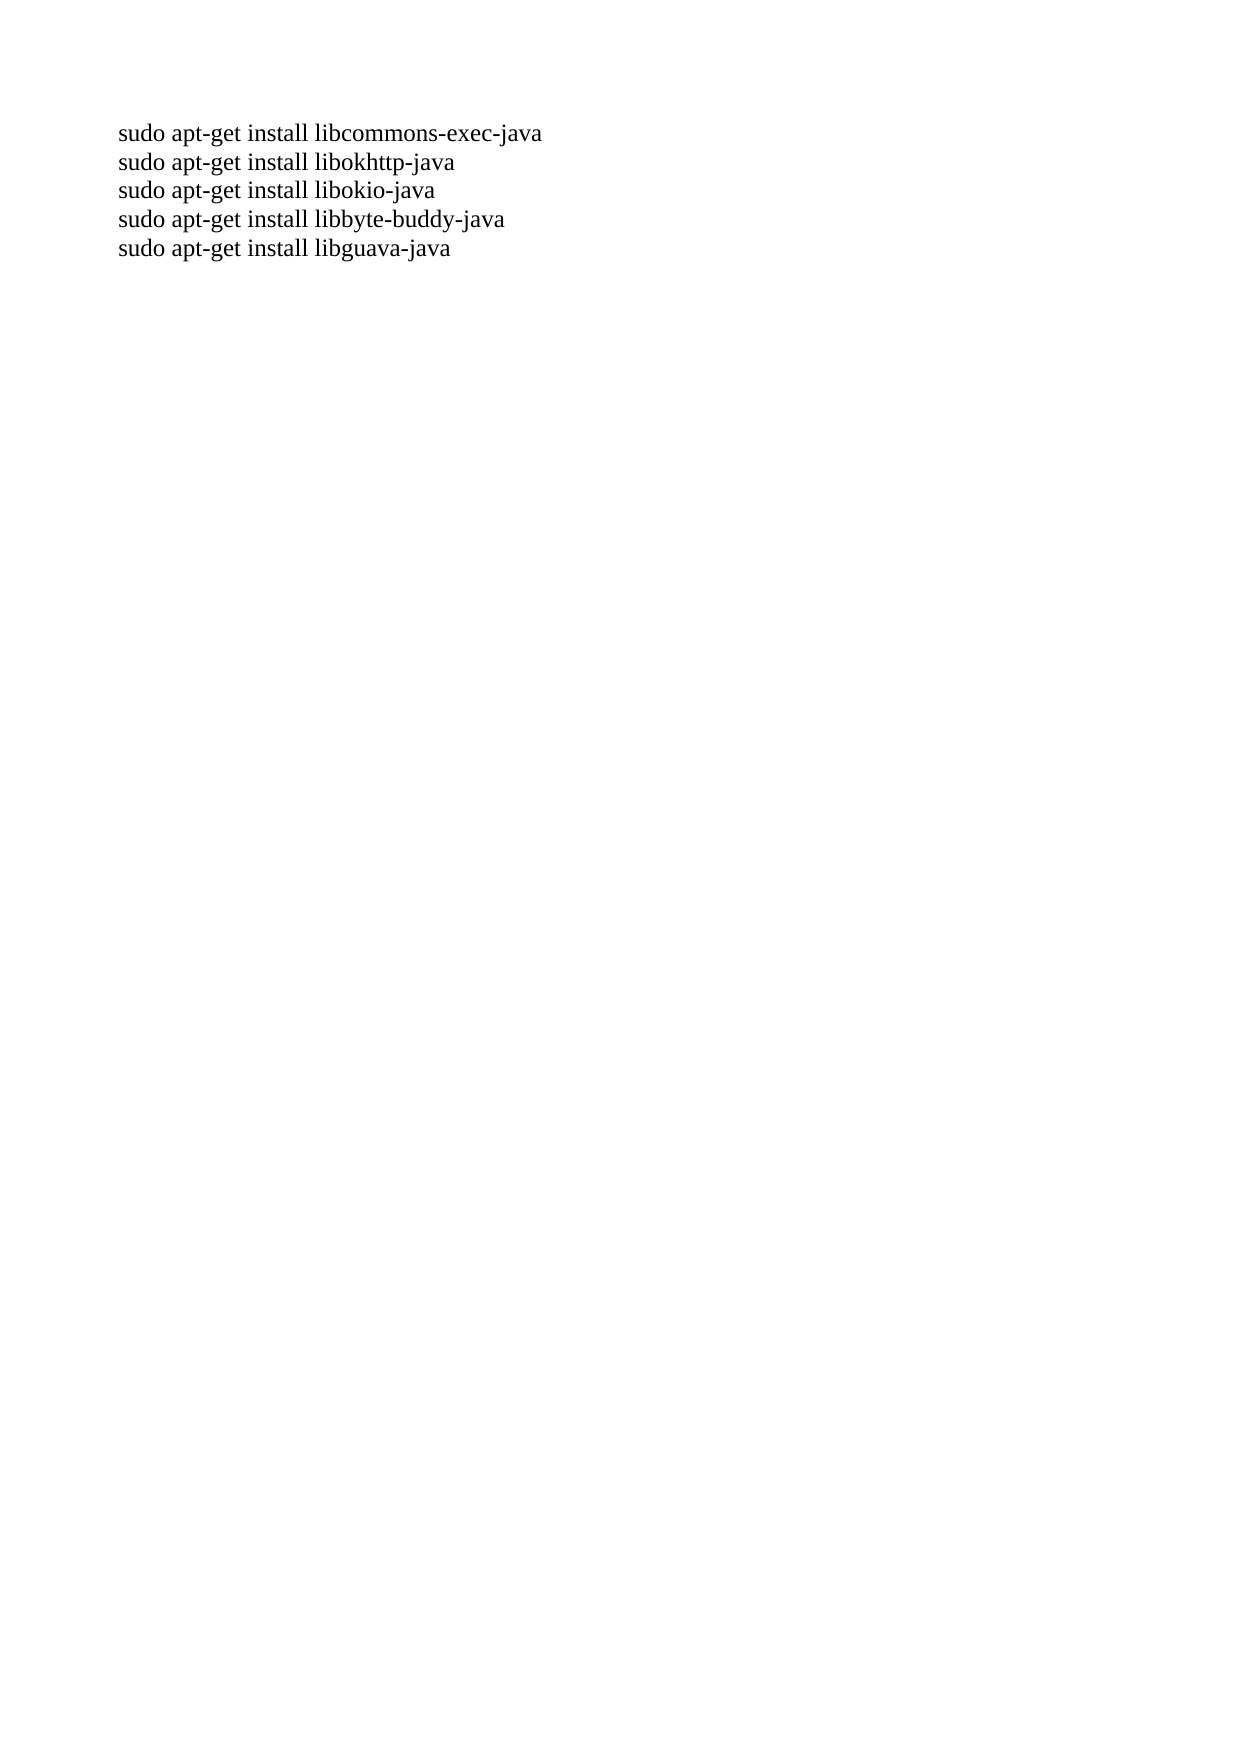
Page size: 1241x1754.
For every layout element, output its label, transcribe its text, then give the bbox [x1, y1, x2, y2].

text sudo apt-get install libokhttp-java [118, 147, 1122, 176]
text sudo apt-get install libcommons-exec-java [118, 118, 1122, 147]
text sudo apt-get install libbyte-buddy-java [118, 204, 1122, 233]
text sudo apt-get install libguava-java [118, 233, 1122, 262]
text sudo apt-get install libokio-java [118, 176, 1122, 204]
